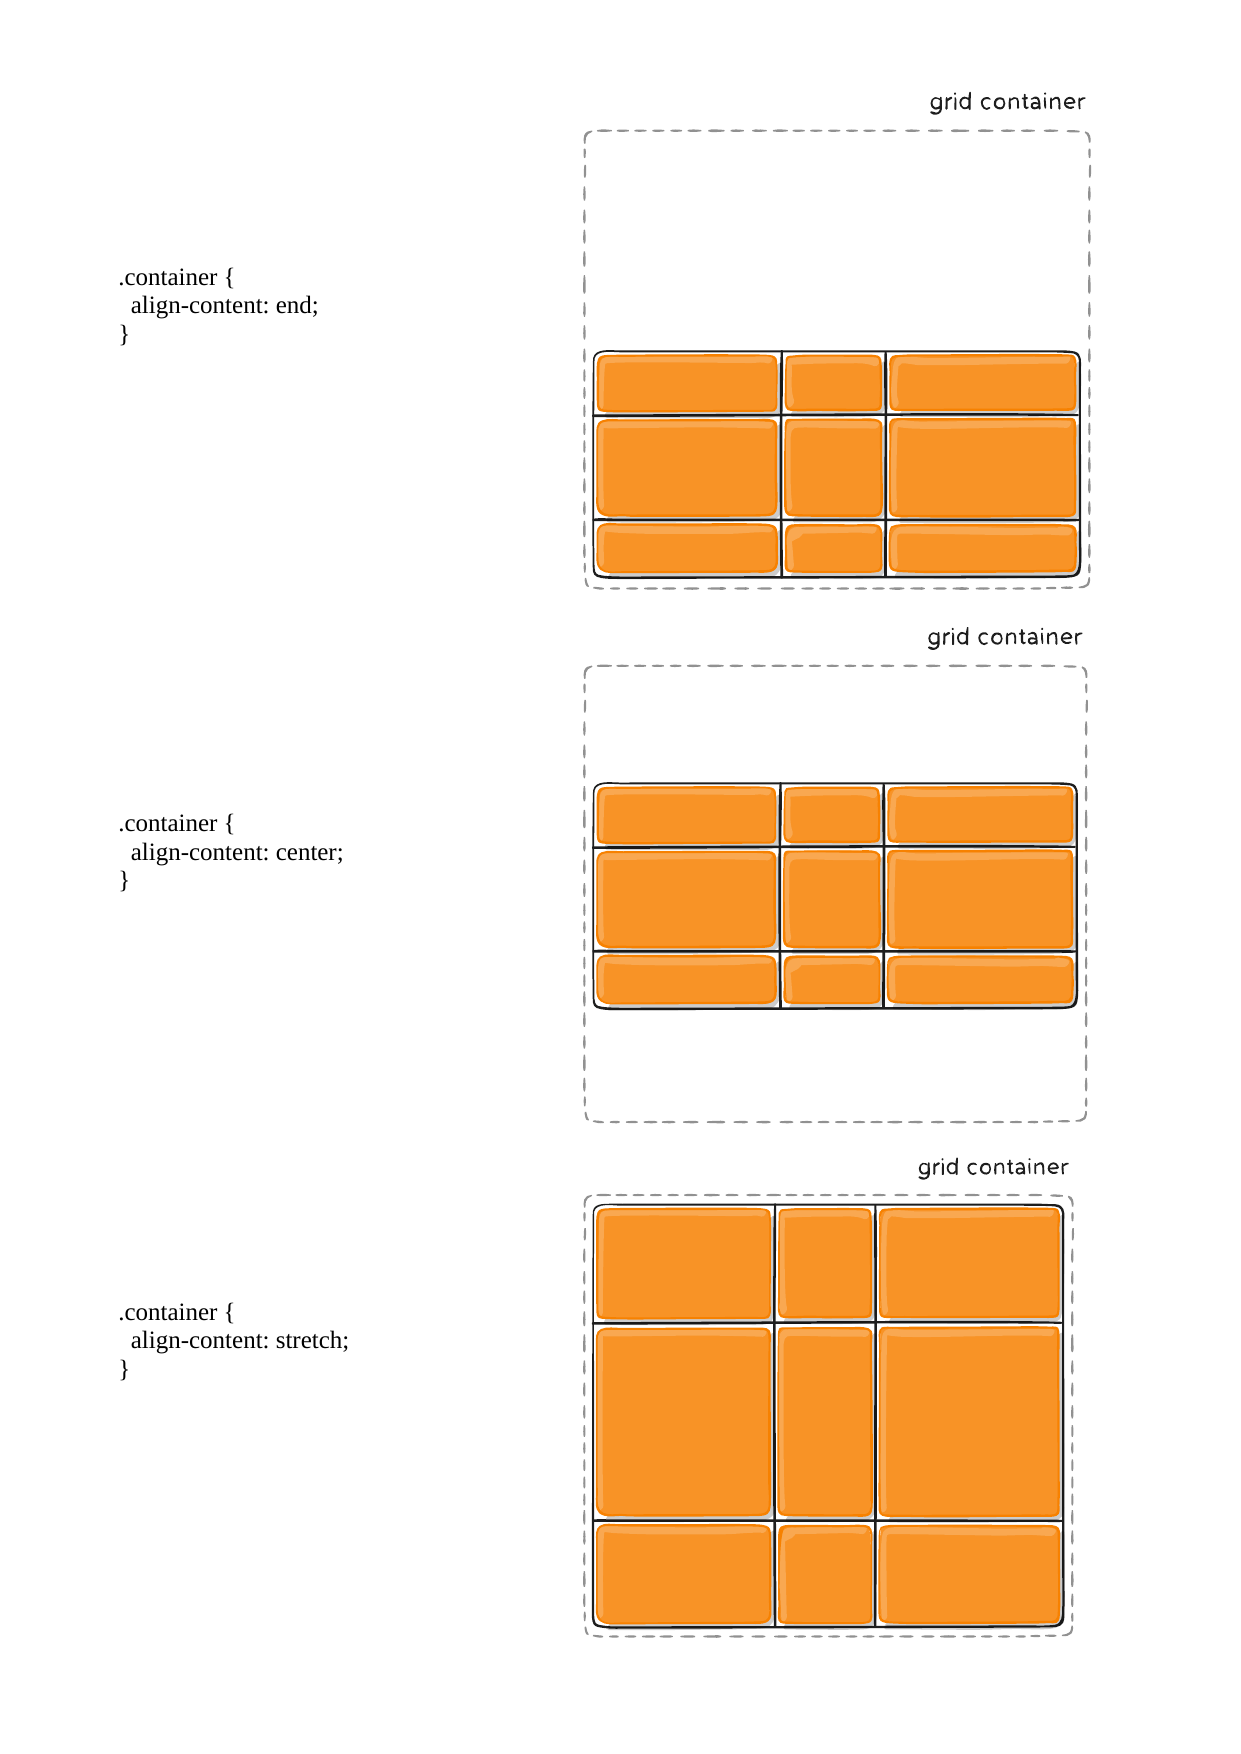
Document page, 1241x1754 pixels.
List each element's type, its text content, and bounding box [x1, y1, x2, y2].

text [1065, 1354, 1122, 1383]
text align-content: end; [118, 291, 1122, 319]
text .container { [118, 808, 591, 837]
text } [118, 866, 591, 894]
text [1078, 808, 1122, 837]
text [1078, 866, 1122, 894]
text [1065, 1297, 1122, 1326]
text } [118, 1354, 590, 1383]
text align-content: stretch; [118, 1326, 589, 1354]
text [1078, 837, 1122, 866]
text .container { [118, 1297, 589, 1326]
text [1065, 1326, 1122, 1354]
text align-content: center; [118, 837, 591, 866]
text .container { [118, 262, 1122, 291]
text } [118, 319, 1122, 348]
